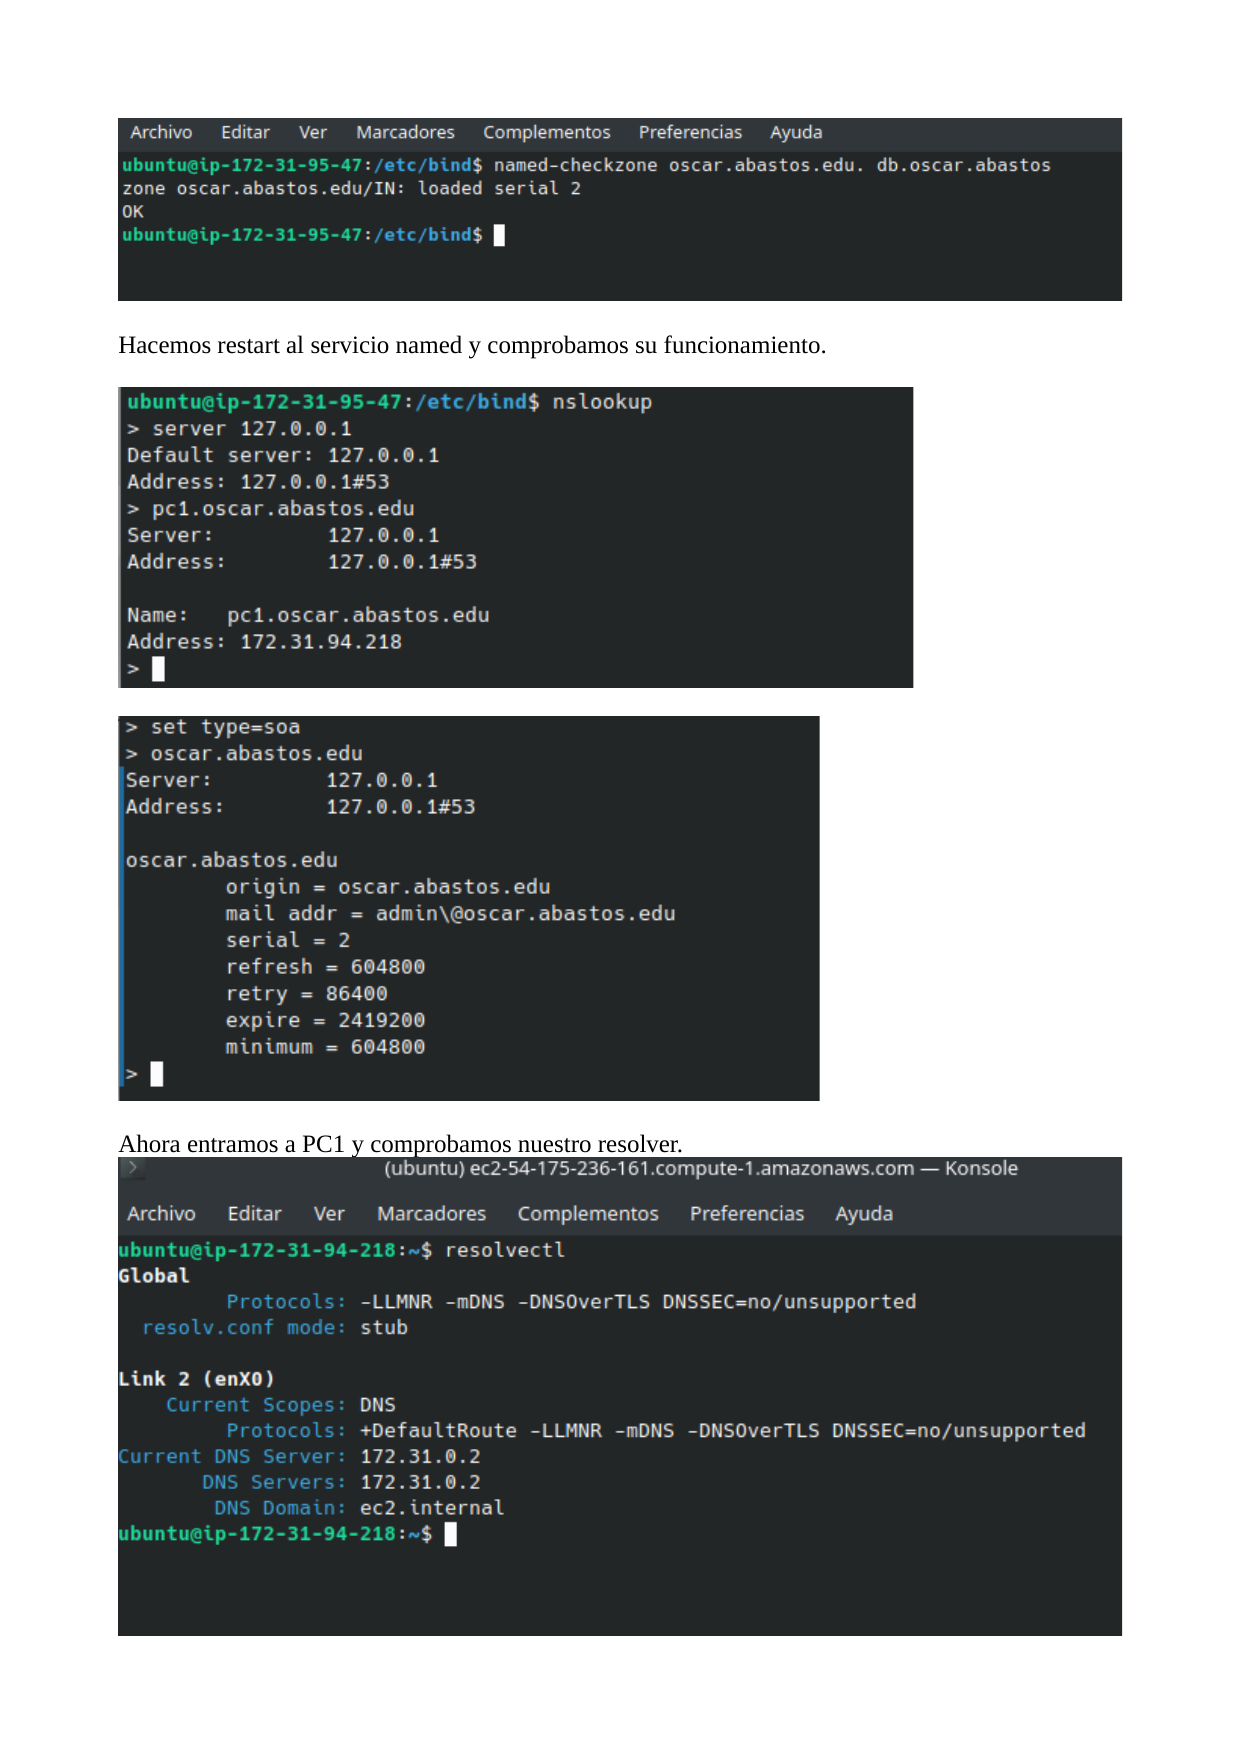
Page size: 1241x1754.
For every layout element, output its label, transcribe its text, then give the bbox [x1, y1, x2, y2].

picture [118, 716, 820, 1101]
picture [118, 118, 1123, 301]
text Ahora entramos a PC1 y comprobamos nuestro resolver. [118, 1129, 1122, 1157]
picture [118, 1157, 1123, 1636]
text Hacemos restart al servicio named y comprobamos su funcionamiento. [118, 330, 1122, 358]
picture [118, 387, 914, 688]
